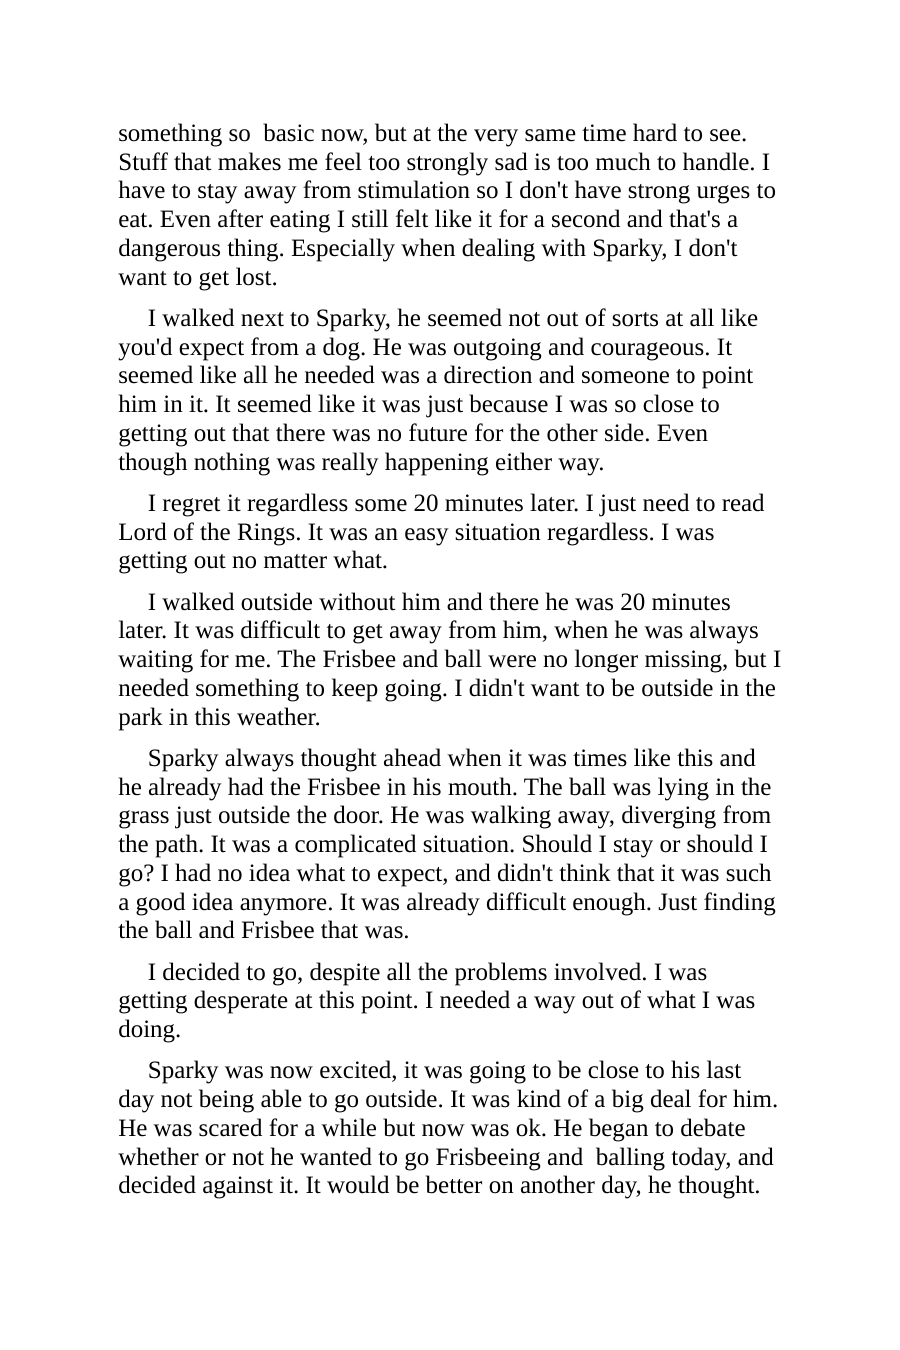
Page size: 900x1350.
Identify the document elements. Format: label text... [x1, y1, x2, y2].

text I decided to go, despite all the problems involved. I was getting desperate at this point. I needed a way out of what I was doing. [118, 957, 782, 1043]
text I walked outside without him and there he was 20 minutes later. It was difficult to get away from him, when he was always waiting for me. The Frisbee and ball were no longer missing, but I needed something to keep going. I didn't want to be outside in the park in this weather. [118, 587, 782, 731]
text Sparky was now excited, it was going to be close to his last day not being able to go outside. It was kind of a big deal for him. He was scared for a while but now was ok. He began to debate whether or not he wanted to go Frisbeeing and balling today, and decided against it. It would be better on another day, he thought. [118, 1056, 782, 1199]
text I regret it regardless some 20 minutes later. I just need to read Lord of the Rings. It was an easy situation regardless. I was getting out no matter what. [118, 488, 782, 574]
text Sparky always thought ahead when it was times like this and he already had the Frisbee in his mouth. The ball was lying in the grass just outside the door. He was walking away, diverging from the path. It was a complicated situation. Should I stay or should I go? I had no idea what to expect, and didn't think that it was such a good idea anymore. It was already difficult enough. Just finding the ball and Frisbee that was. [118, 743, 782, 944]
text I walked next to Sparky, he seemed not out of sorts at all like you'd expect from a dog. He was outgoing and courageous. It seemed like all he needed was a direction and someone to point him in it. It seemed like it was just because I was so close to getting out that there was no future for the other side. Even though nothing was really happening either way. [118, 303, 782, 476]
text something so basic now, but at the very same time hard to see. Stuff that makes me feel too strongly sad is too much to handle. I have to stay away from stimulation so I don't have strong urges to eat. Even after eating I still felt like it for a second and that's a dangerous thing. Especially when dealing with Sparky, I don't want to get lost. [118, 118, 782, 291]
